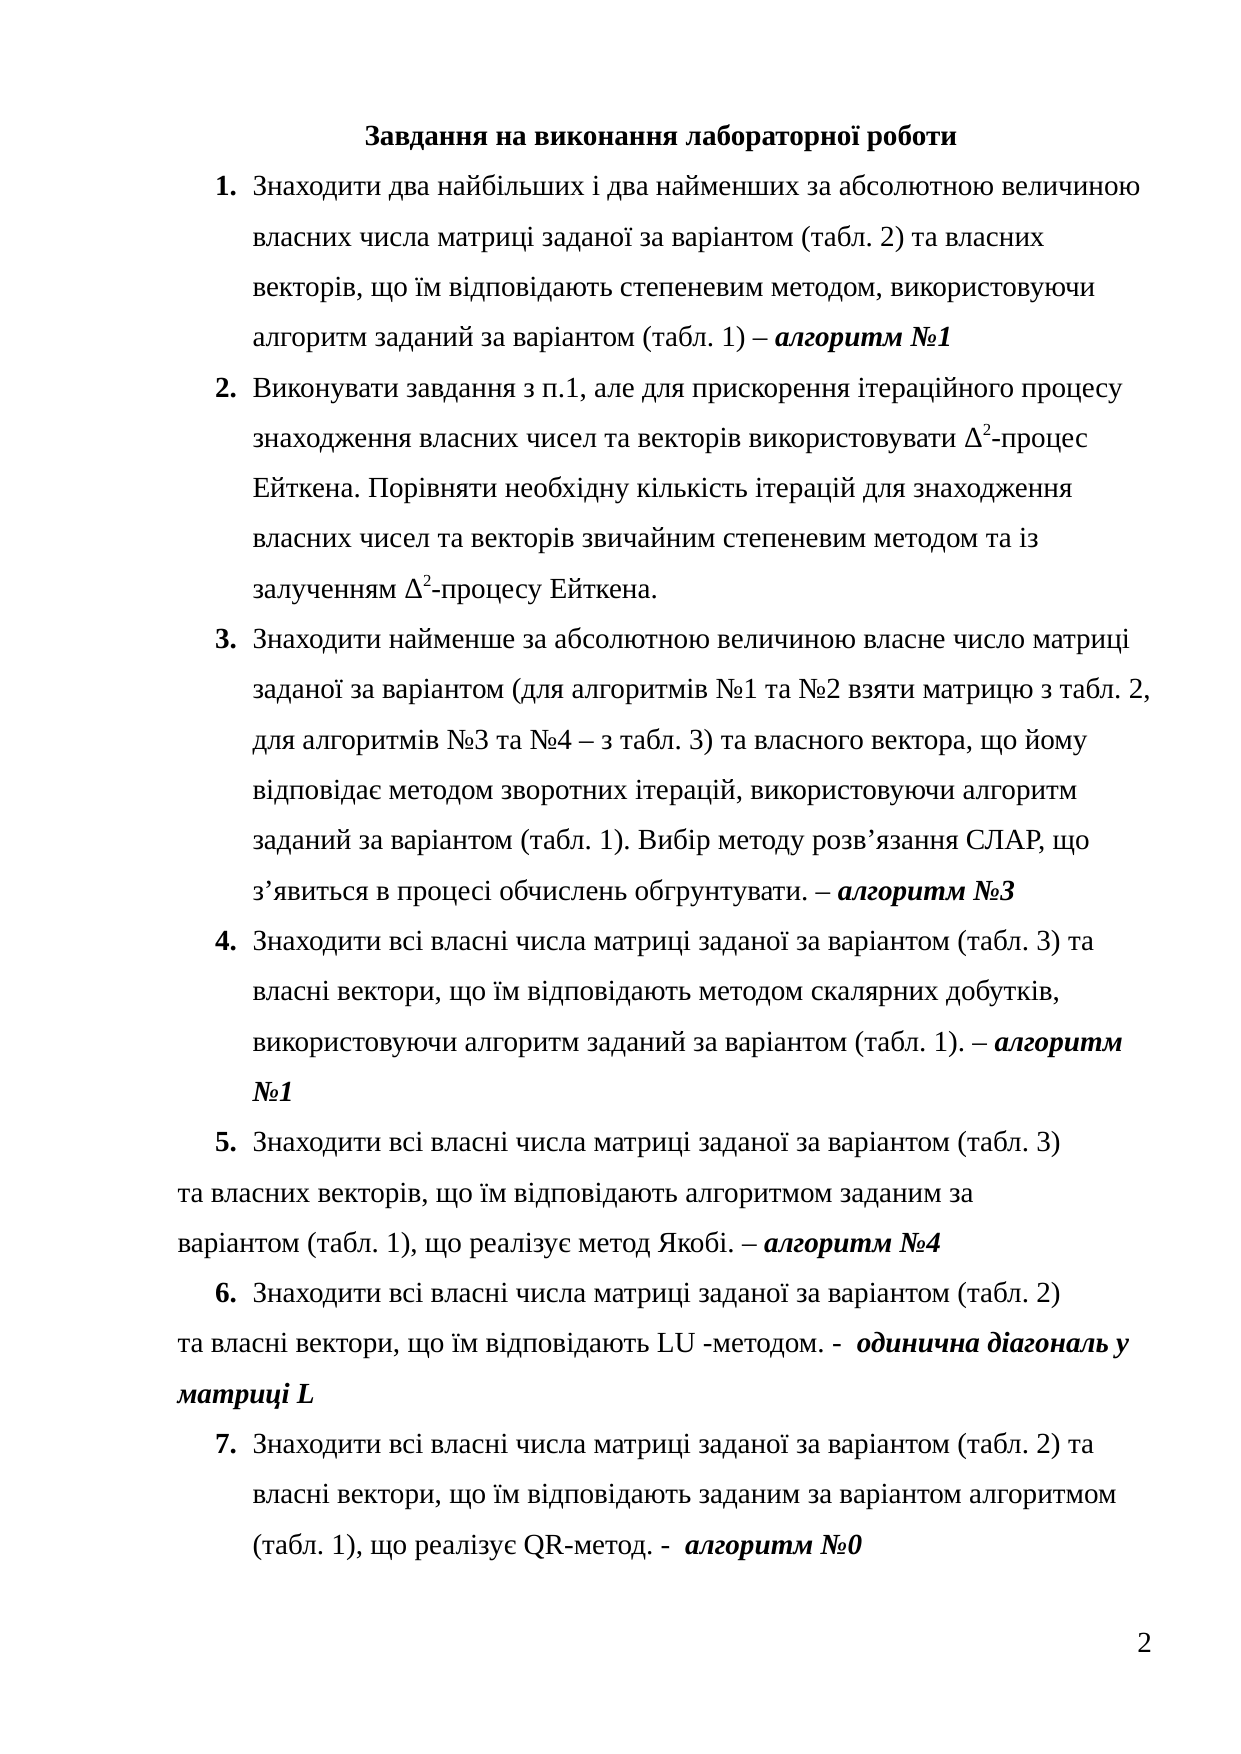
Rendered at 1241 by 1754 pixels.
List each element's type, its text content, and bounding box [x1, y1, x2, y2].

list Знаходити два найбільших і два найменших за абсолютною величиною власних числа матриці заданої за варіантом (табл. 2) та власних векторів, що їм відповідають степеневим методом, використовуючи алгоритм заданий за варіантом (табл. 1) – алгоритм №1 [215, 168, 1152, 353]
list Знаходити всі власні числа матриці заданої за варіантом (табл. 3) [215, 1124, 1152, 1158]
list та власних векторів, що їм відповідають алгоритмом заданим за [177, 1175, 1152, 1208]
list Виконувати завдання з п.1, але для прискорення ітераційного процесу знаходження власних чисел та векторів використовувати Δ2-процес Ейткена. Порівняти необхідну кількість ітерацій для знаходження власних чисел та векторів звичайним степеневим методом та із залученням Δ2-процесу Ейткена. [215, 370, 1152, 604]
list Знаходити всі власні числа матриці заданої за варіантом (табл. 3) та власні вектори, що їм відповідають методом скалярних добутків, використовуючи алгоритм заданий за варіантом (табл. 1). – алгоритм №1 [215, 923, 1152, 1108]
list Знаходити всі власні числа матриці заданої за варіантом (табл. 2) та власні вектори, що їм відповідають заданим за варіантом алгоритмом (табл. 1), що реалізує QR-метод. - алгоритм №0 [215, 1426, 1152, 1560]
list Знаходити найменше за абсолютною величиною власне число матриці заданої за варіантом (для алгоритмів №1 та №2 взяти матрицю з табл. 2, для алгоритмів №3 та №4 – з табл. 3) та власного вектора, що йому відповідає методом зворотних ітерацій, використовуючи алгоритм заданий за варіантом (табл. 1). Вибір методу розв’язання СЛАР, що з’явиться в процесі обчислень обгрунтувати. – алгоритм №3 [215, 621, 1152, 906]
list Знаходити всі власні числа матриці заданої за варіантом (табл. 2) [215, 1275, 1152, 1309]
text Завдання на виконання лабораторної роботи [177, 118, 1152, 152]
list варіантом (табл. 1), що реалізує метод Якобі. – алгоритм №4 [177, 1225, 1152, 1258]
list та власні вектори, що їм відповідають LU -методом. - одинична діагональ у матриці L [177, 1326, 1152, 1409]
